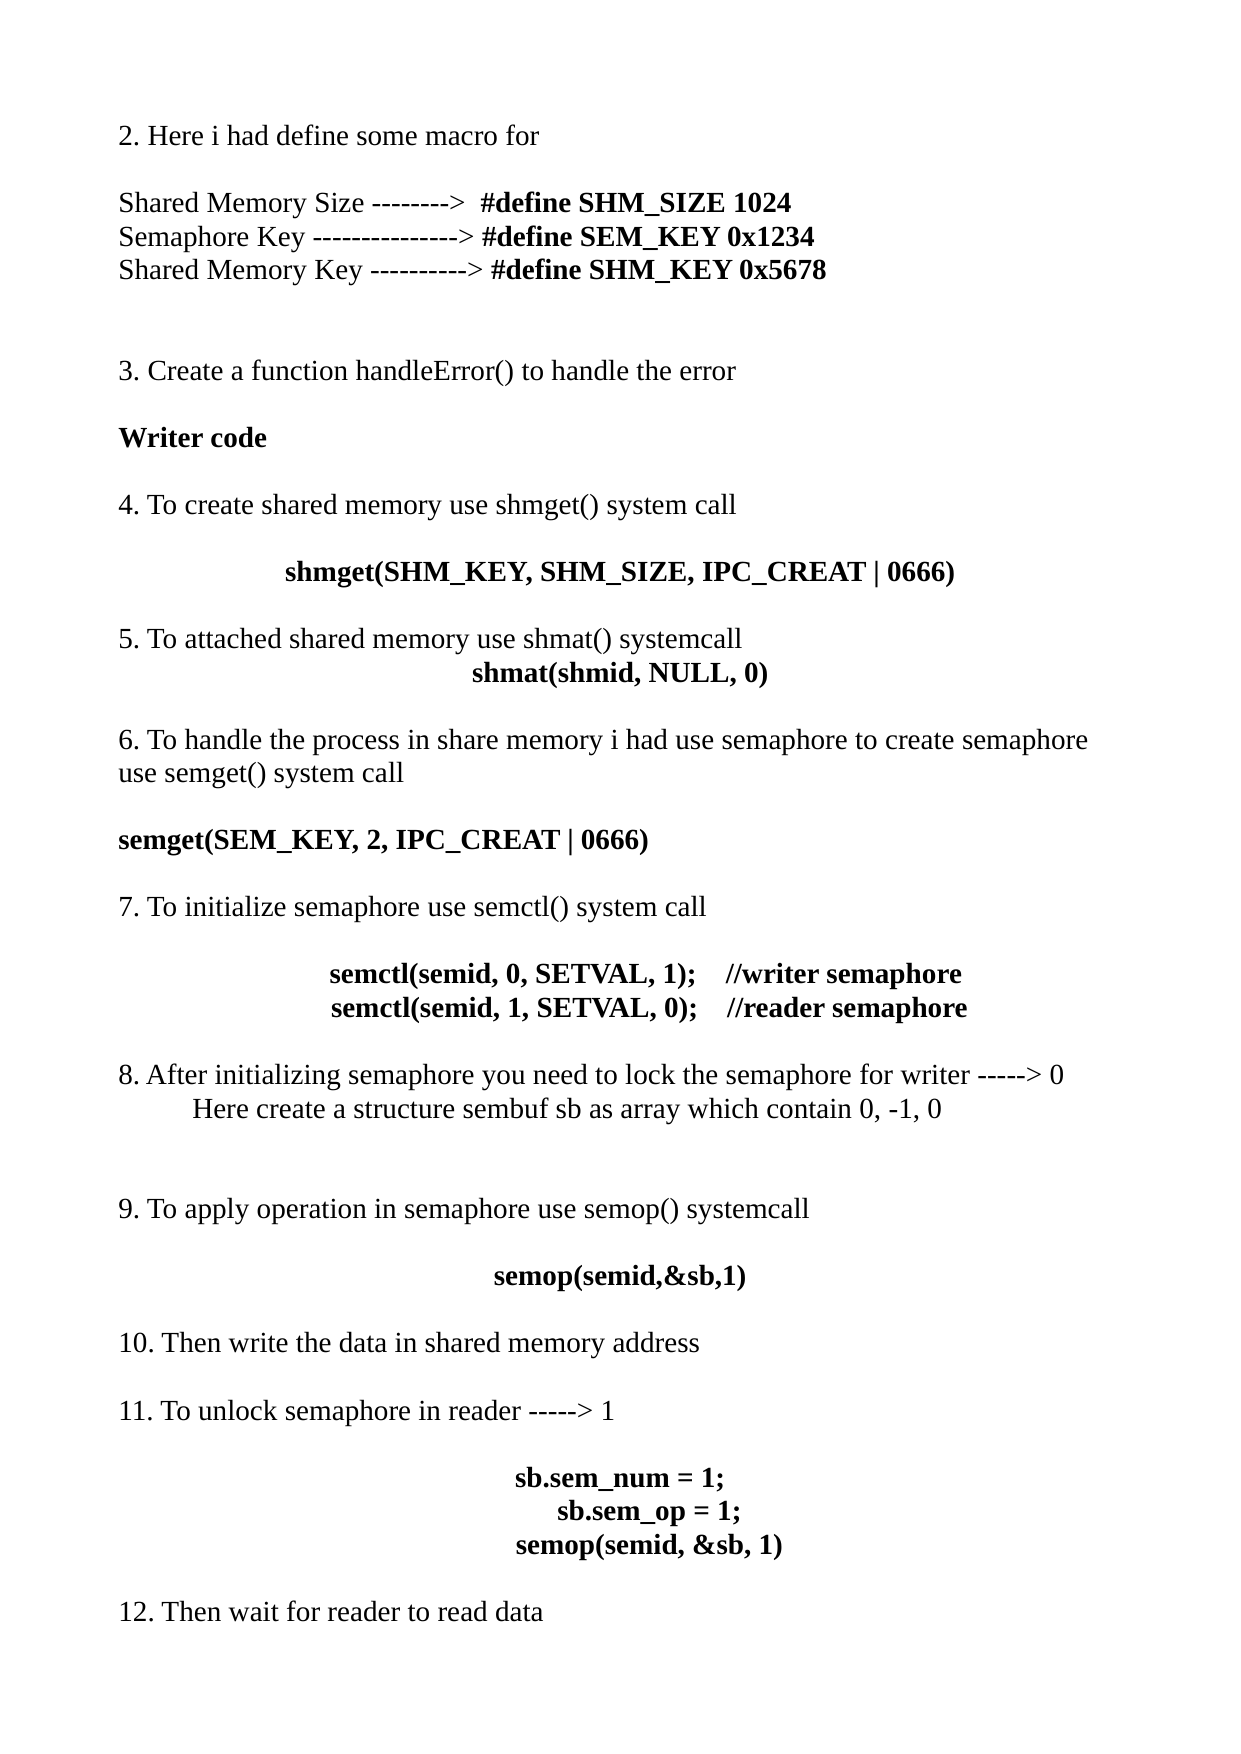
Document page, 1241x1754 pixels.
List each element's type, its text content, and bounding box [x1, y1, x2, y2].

text 2. Here i had define some macro for [118, 118, 1122, 152]
text 6. To handle the process in share memory i had use semaphore to create semaphore use semget() system call [118, 722, 1122, 789]
text 7. To initialize semaphore use semctl() system call [118, 889, 1122, 923]
text semget(SEM_KEY, 2, IPC_CREAT | 0666) [118, 822, 1122, 856]
text 11. To unlock semaphore in reader -----> 1 [118, 1393, 1122, 1426]
text Here create a structure sembuf sb as array which contain 0, -1, 0 [118, 1091, 1122, 1124]
text semop(semid,&sb,1) [118, 1258, 1122, 1292]
text semop(semid, &sb, 1) [118, 1527, 1122, 1560]
text sb.sem_num = 1; [118, 1460, 1122, 1493]
text Writer code [118, 420, 1122, 453]
text semctl(semid, 1, SETVAL, 0); //reader semaphore [118, 990, 1122, 1024]
text Semaphore Key ---------------> #define SEM_KEY 0x1234 [118, 219, 1122, 252]
text shmat(shmid, NULL, 0) [118, 655, 1122, 688]
text 12. Then wait for reader to read data [118, 1594, 1122, 1627]
text sb.sem_op = 1; [118, 1493, 1122, 1527]
text 10. Then write the data in shared memory address [118, 1326, 1122, 1359]
text 4. To create shared memory use shmget() system call [118, 487, 1122, 521]
text Shared Memory Size --------> #define SHM_SIZE 1024 [118, 185, 1122, 219]
text Shared Memory Key ----------> #define SHM_KEY 0x5678 [118, 252, 1122, 286]
text semctl(semid, 0, SETVAL, 1); //writer semaphore [118, 957, 1122, 990]
text 9. To apply operation in semaphore use semop() systemcall [118, 1191, 1122, 1225]
text 5. To attached shared memory use shmat() systemcall [118, 621, 1122, 655]
text shmget(SHM_KEY, SHM_SIZE, IPC_CREAT | 0666) [118, 554, 1122, 588]
text 8. After initializing semaphore you need to lock the semaphore for writer -----> 0 [118, 1057, 1122, 1091]
text 3. Create a function handleError() to handle the error [118, 353, 1122, 386]
